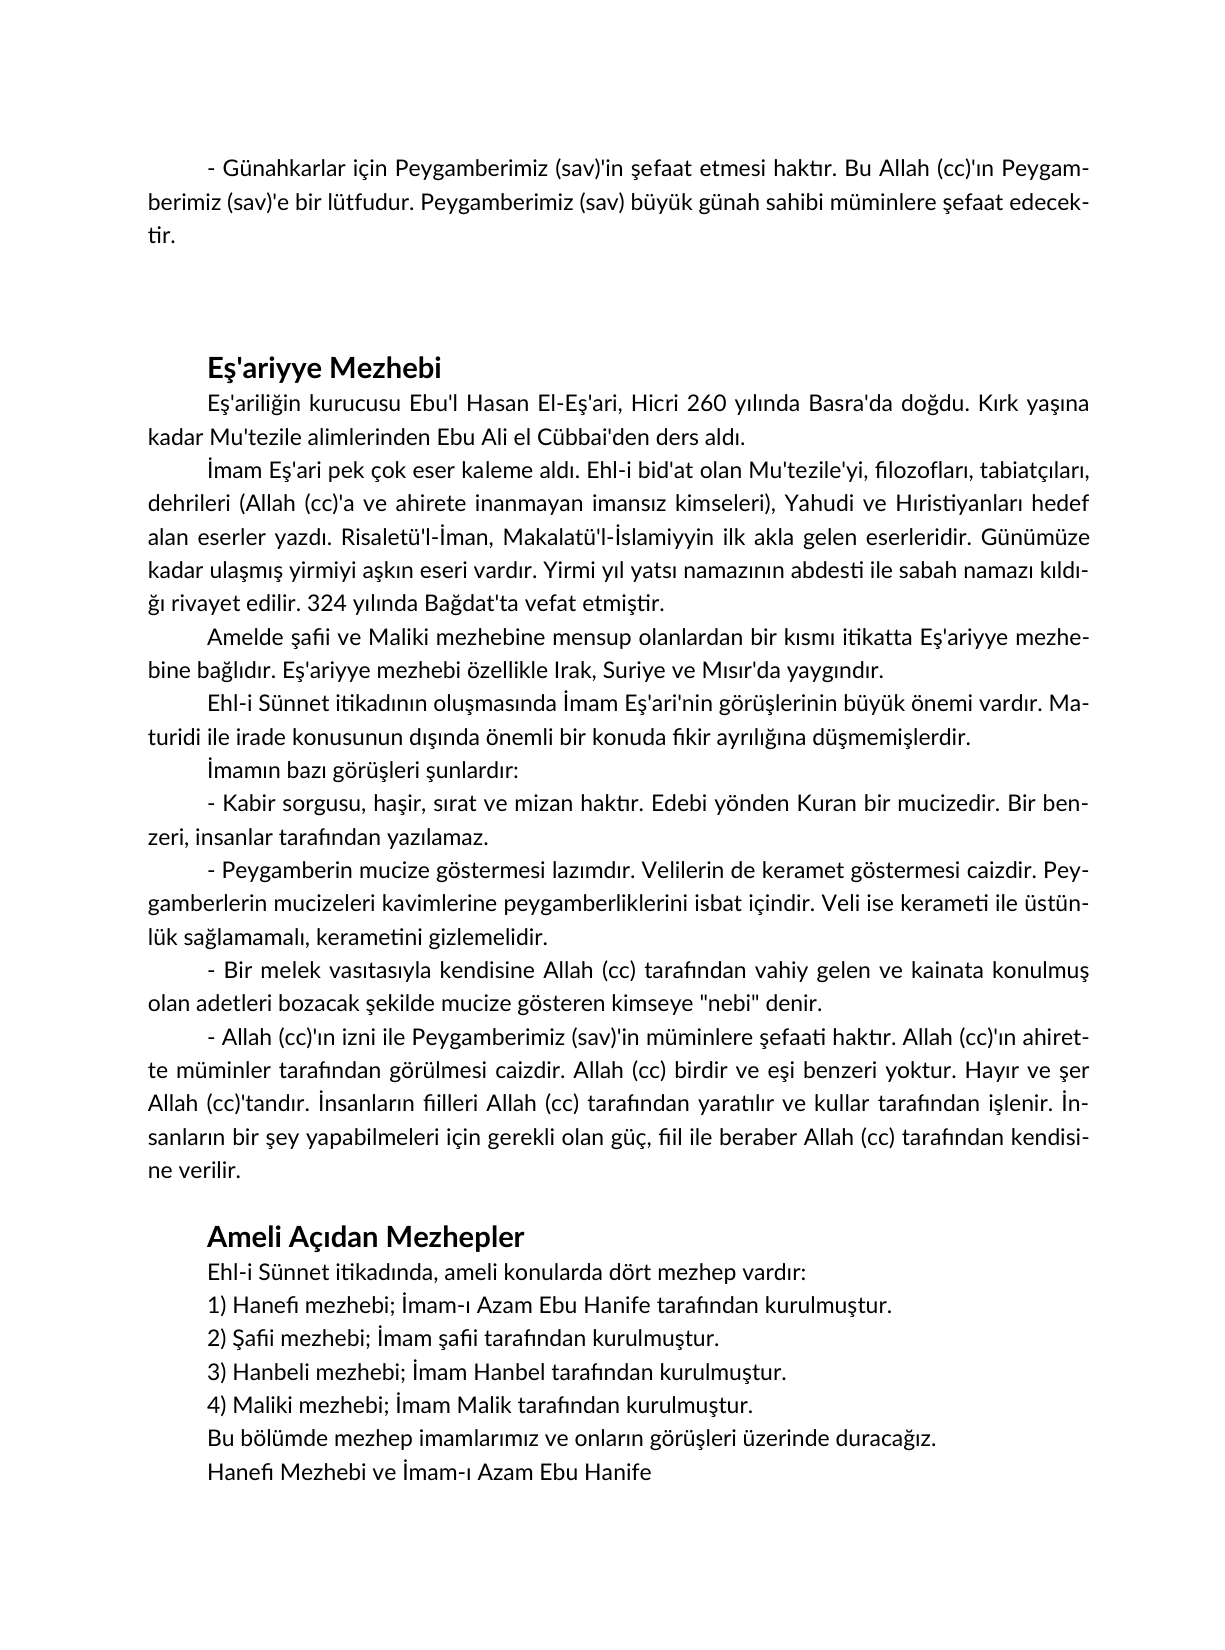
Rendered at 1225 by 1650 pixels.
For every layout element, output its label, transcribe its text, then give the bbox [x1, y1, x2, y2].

text Ame­li Açı­dan Mez­hep­ler [148, 1218, 1090, 1253]
text - Al­lah (cc)'ın iz­ni ile Pey­gam­be­ri­miz (sav)'in mü­min­le­re şe­fa­ati hak­tır. Al­lah (cc)'ın ahi­ret­te mü­min­le­r ta­ra­fın­dan gö­rül­me­si ca­iz­dir. Al­lah (cc) bir­dir ve eşi ben­ze­ri yok­tur. Ha­yır ve şer Al­lah (cc)'tan­dır. İn­san­la­rın fi­il­le­ri Al­lah (cc) ta­ra­fın­dan ya­ra­tı­lır ve kul­lar ta­ra­fın­dan iş­le­nir. İn­san­la­rın bir şey ya­pa­bil­me­le­ri için ge­rek­li olan güç, fi­il ile be­ra­ber Al­lah (cc) ta­ra­fın­dan ken­di­si­ne ve­ri­lir. [148, 1018, 1090, 1185]
text Eş'ariy­ye Mez­he­bi [148, 350, 1090, 385]
text - Ka­bir sor­gu­su, ha­şir, sı­rat ve mi­zan hak­tır. Ede­bi yön­den Ku­ran bir mu­ci­ze­dir. Bir ben­ze­ri, in­san­lar ta­ra­fın­dan ya­zı­la­maz. [148, 785, 1090, 852]
text - Bir me­lek va­sı­ta­sıy­la ken­di­si­ne Al­lah (cc) ta­ra­fın­dan va­hiy ge­len ve ka­ina­ta ko­nul­muş olan adet­le­ri bo­za­cak şe­kil­de mu­ci­ze gös­te­ren kim­se­ye "ne­bi" de­nir. [148, 952, 1090, 1018]
text Ehl-i Sün­net iti­ka­dı­nın oluş­ma­sın­da İmam Eş'ari'nin gö­rüş­le­ri­nin bü­yük öne­mi var­dır. Ma­tu­ri­di ile ira­de ko­nu­su­nun dı­şın­da önem­li bir ko­nu­da fi­kir ay­rı­lı­ğı­na düş­me­miş­ler­dir. [148, 685, 1090, 752]
text 2) Şa­fii mez­he­bi; İmam şa­fii ta­ra­fın­dan ku­rul­muş­tur. [148, 1320, 1090, 1353]
text - Gü­nah­kar­lar için Pey­gam­be­ri­miz (sav)'in şe­fa­at et­me­si hak­tır. Bu Al­lah (cc)'ın Pey­gam­be­ri­miz (sav)'e bir lüt­fu­dur. Pey­gam­be­ri­miz (sav) bü­yük gü­nah sa­hi­bi mü­min­le­re şe­fa­at ede­cek­tir. [148, 150, 1090, 250]
text 3) Han­be­li mez­he­bi; İmam Han­bel ta­ra­fın­dan ku­rul­muş­tur. [148, 1353, 1090, 1387]
text Amel­de şa­fii ve Ma­li­ki mez­he­bi­ne men­sup olan­lar­dan bir kıs­mı iti­kat­ta Eş'ariy­ye mez­he­bi­ne bağ­lı­dır. Eş'ari­yye mez­he­bi özel­lik­le Irak, Su­ri­ye ve Mı­sır'da yay­gın­dır. [148, 618, 1090, 685]
text Ha­ne­fi Mez­he­bi ve İmam-ı Azam Ebu Ha­ni­fe [148, 1453, 1090, 1487]
text 4) Ma­li­ki mez­he­bi; İmam Ma­lik ta­ra­fın­dan ku­rul­muş­tur. [148, 1387, 1090, 1420]
text Ehl-i Sün­net iti­ka­dın­da, ame­li ko­nu­lar­da dört mez­hep var­dır: [148, 1253, 1090, 1287]
text Bu bö­lüm­de mez­hep imam­la­rı­mız ve on­la­rın gö­rüş­le­ri üze­rin­de du­ra­ca­ğız. [148, 1420, 1090, 1453]
text - Pey­gam­be­rin mu­ci­ze gös­ter­me­si la­zım­dır. Ve­li­le­rin de ke­ra­met gös­ter­me­si ca­iz­dir. Pey­gam­ber­le­rin mu­ci­ze­le­ri ka­vim­le­ri­ne pey­gam­ber­lik­le­ri­ni is­bat için­dir. Ve­li ise ke­ra­me­ti ile üs­tün­lük sağ­la­ma­ma­lı, ke­ra­me­ti­ni giz­le­me­li­dir. [148, 852, 1090, 952]
text Eş'ari­li­ğin ku­ru­cu­su Ebu'l Ha­san El-Eş'ari, Hic­ri 260 yı­lın­da Bas­ra'da doğ­du. Kırk ya­şı­na ka­dar Mu'te­zi­le alim­le­rin­den Ebu Ali el Cüb­bai'den ders al­dı. [148, 385, 1090, 452]
text İmam Eş'ari pek çok eser ka­le­me al­dı. Ehl-i bid'at olan Mu'te­zi­le'yi, fi­lo­zof­la­rı, ta­bi­at­çı­la­rı, deh­ri­le­ri (Al­lah (cc)'a ve ahi­re­te inan­ma­yan iman­sız kim­se­le­ri), Ya­hu­di ve Hı­ris­ti­yan­la­rı he­def alan eser­ler yaz­dı. Ri­sa­le­tü'l-İman, Ma­ka­la­tü'l-İs­la­miy­yin ilk ak­la ge­len eser­le­ri­dir. Gü­nü­mü­ze ka­dar ulaş­mış yir­mi­yi aş­kın ese­ri var­dır. Yir­mi yıl yat­sı na­ma­zı­nın ab­des­ti ile sa­bah na­ma­zı kıl­dı­ğı ri­va­yet edi­lir. 324 yı­lın­da Bağ­dat'ta ve­fat et­miş­tir. [148, 452, 1090, 618]
text 1) Ha­ne­fi mez­he­bi; İmam-ı Azam Ebu Ha­ni­fe ta­ra­fın­dan ku­rul­muş­tur. [148, 1287, 1090, 1320]
text İma­mın ba­zı gö­rüş­le­ri şun­lar­dır: [148, 752, 1090, 785]
